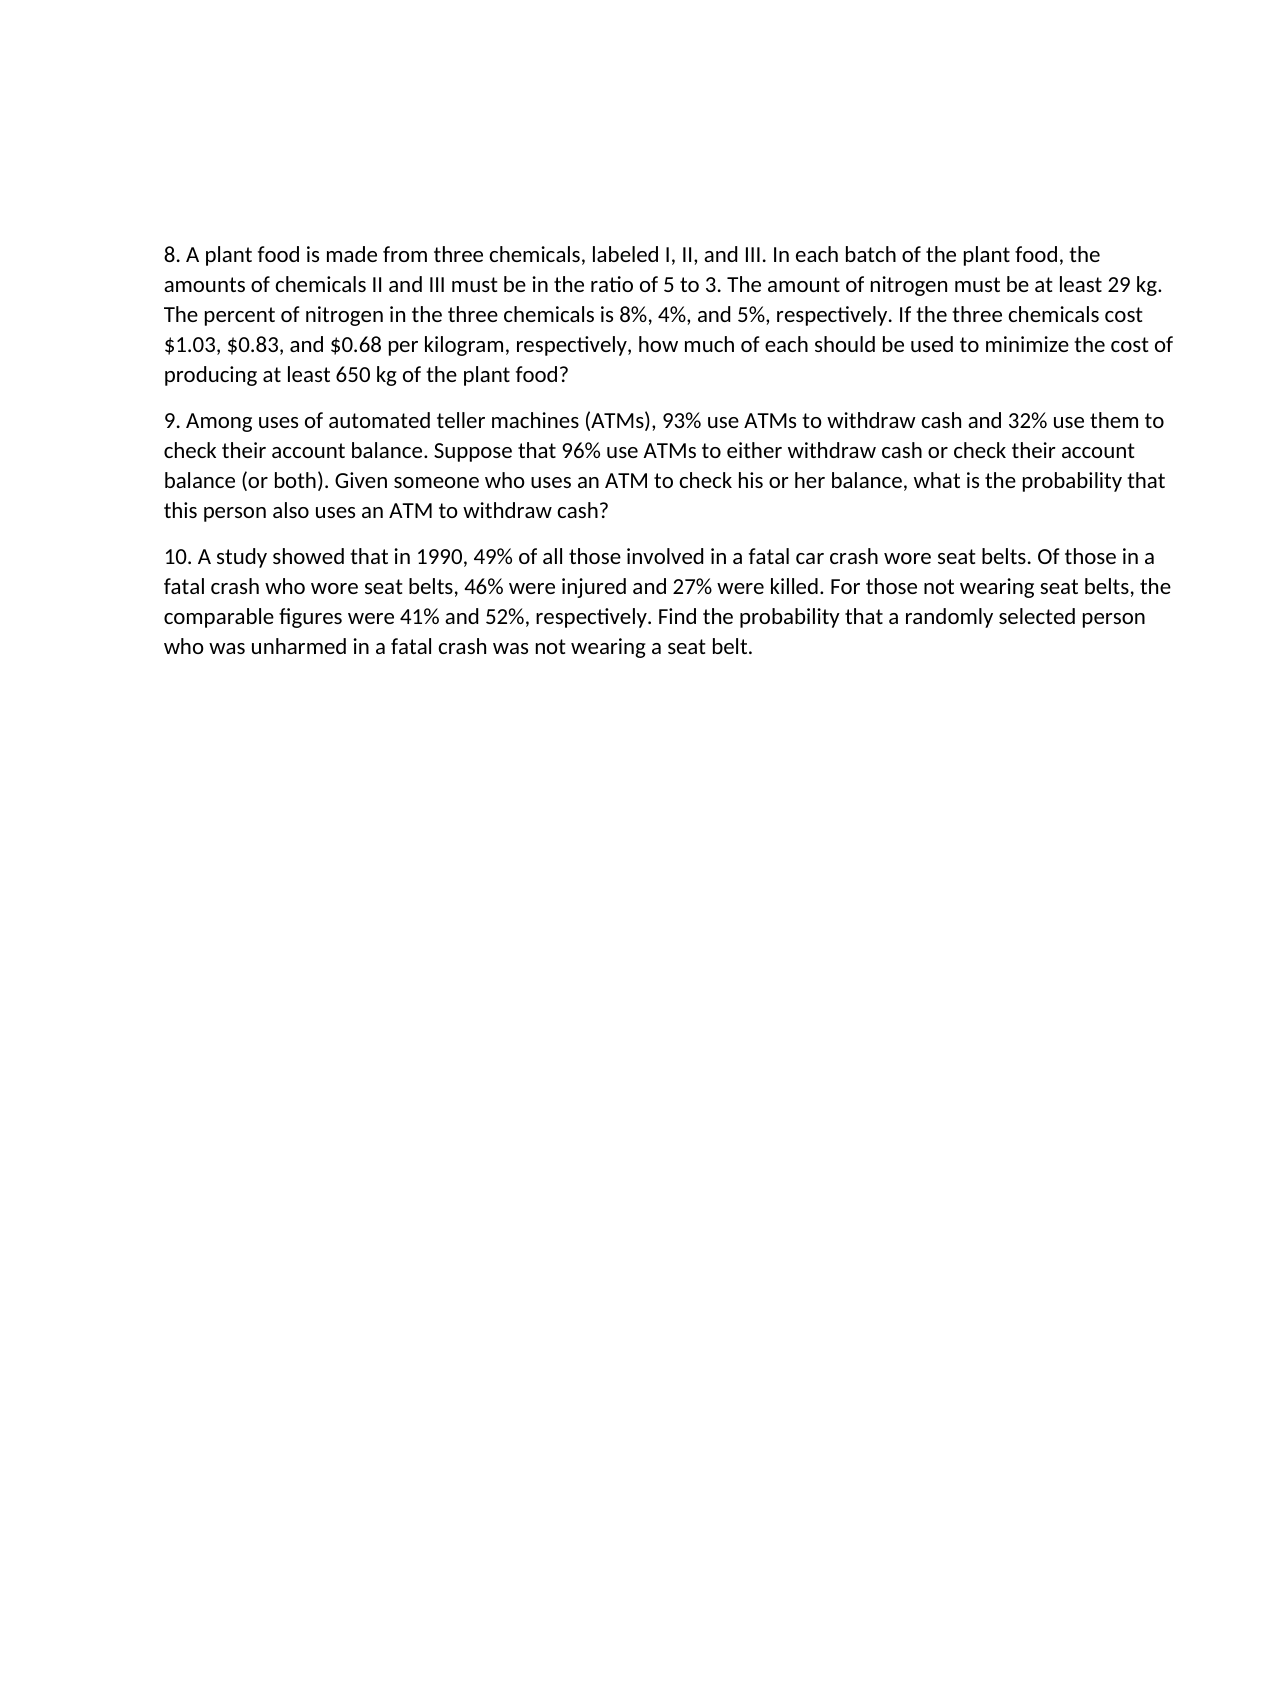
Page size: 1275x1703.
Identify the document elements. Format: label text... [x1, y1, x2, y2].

text 8. A plant food is made from three chemicals, labeled I, II, and III. In each batch of the plant food, the amounts of chemicals II and III must be in the ratio of 5 to 3. The amount of nitrogen must be at least 29 kg. The percent of nitrogen in the three chemicals is 8%, 4%, and 5%, respectively. If the three chemicals cost $1.03, $0.83, and $0.68 per kilogram, respectively, how much of each should be used to minimize the cost of producing at least 650 kg of the plant food? [163, 240, 1183, 388]
text 9. Among uses of automated teller machines (ATMs), 93% use ATMs to withdraw cash and 32% use them to check their account balance. Suppose that 96% use ATMs to either withdraw cash or check their account balance (or both). Given someone who uses an ATM to check his or her balance, what is the probability that this person also uses an ATM to withdraw cash? [163, 406, 1183, 524]
text 10. A study showed that in 1990, 49% of all those involved in a fatal car crash wore seat belts. Of those in a fatal crash who wore seat belts, 46% were injured and 27% were killed. For those not wearing seat belts, the comparable figures were 41% and 52%, respectively. Find the probability that a randomly selected person who was unharmed in a fatal crash was not wearing a seat belt. [163, 542, 1183, 660]
